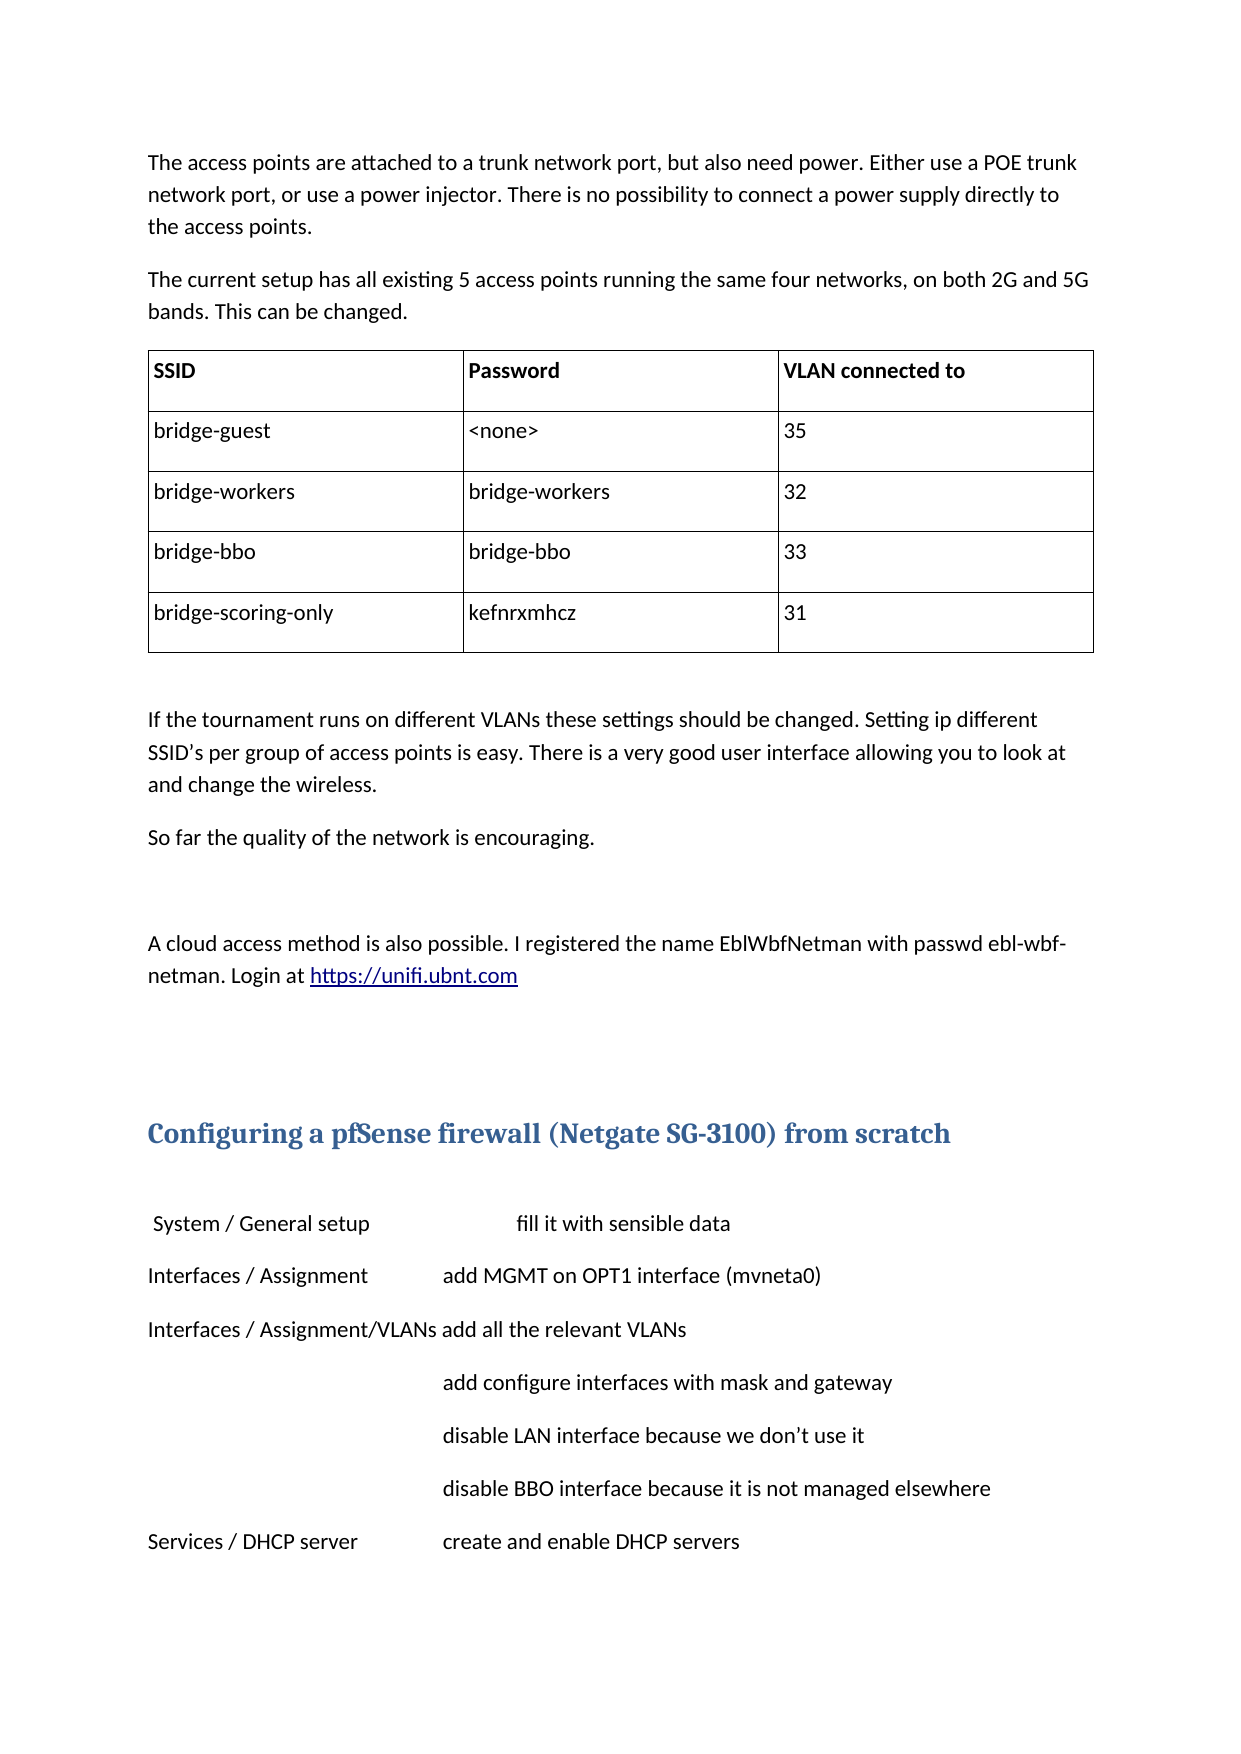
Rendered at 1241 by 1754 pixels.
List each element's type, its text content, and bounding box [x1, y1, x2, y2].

text add configure interfaces with mask and gateway [148, 1368, 1093, 1396]
table_cell bridge-bbo [464, 532, 778, 592]
table_cell <none> [464, 412, 778, 471]
table_header Password [464, 351, 778, 411]
table_cell 31 [779, 593, 1093, 652]
text The current setup has all existing 5 access points running the same four networks, on both 2G and 5G bands. This can be changed. [148, 265, 1093, 325]
text disable BBO interface because it is not managed elsewhere [148, 1474, 1093, 1502]
text So far the quality of the network is encouraging. [148, 823, 1093, 851]
table_cell bridge-workers [149, 472, 463, 531]
text A cloud access method is also possible. I registered the name EblWbfNetman with passwd ebl-wbf-netman. Login at https://unifi.ubnt.com [148, 929, 1093, 989]
text disable LAN interface because we don’t use it [148, 1421, 1093, 1449]
table_cell bridge-scoring-only [149, 593, 463, 652]
text Interfaces / Assignment/VLANs add all the relevant VLANs [148, 1315, 1093, 1343]
text If the tournament runs on different VLANs these settings should be changed. Setting ip different SSID’s per group of access points is easy. There is a very good user interface allowing you to look at and change the wireless. [148, 705, 1093, 798]
text Interfaces / Assignment add MGMT on OPT1 interface (mvneta0) [148, 1262, 1093, 1290]
table_cell bridge-bbo [149, 532, 463, 592]
table_cell 35 [779, 412, 1093, 471]
text Services / DHCP server create and enable DHCP servers [148, 1527, 1093, 1555]
table_cell bridge-workers [464, 472, 778, 531]
table_cell bridge-guest [149, 412, 463, 471]
subtitle Configuring a pfSense firewall (Netgate SG-3100) from scratch [148, 1117, 1093, 1151]
table_cell 32 [779, 472, 1093, 531]
text System / General setup fill it with sensible data [148, 1209, 1093, 1237]
text The access points are attached to a trunk network port, but also need power. Either use a POE trunk network port, or use a power injector. There is no possibility to connect a power supply directly to the access points. [148, 148, 1093, 240]
table_header VLAN connected to [779, 351, 1093, 411]
table_header SSID [149, 351, 463, 411]
table_cell kefnrxmhcz [464, 593, 778, 652]
table_cell 33 [779, 532, 1093, 592]
